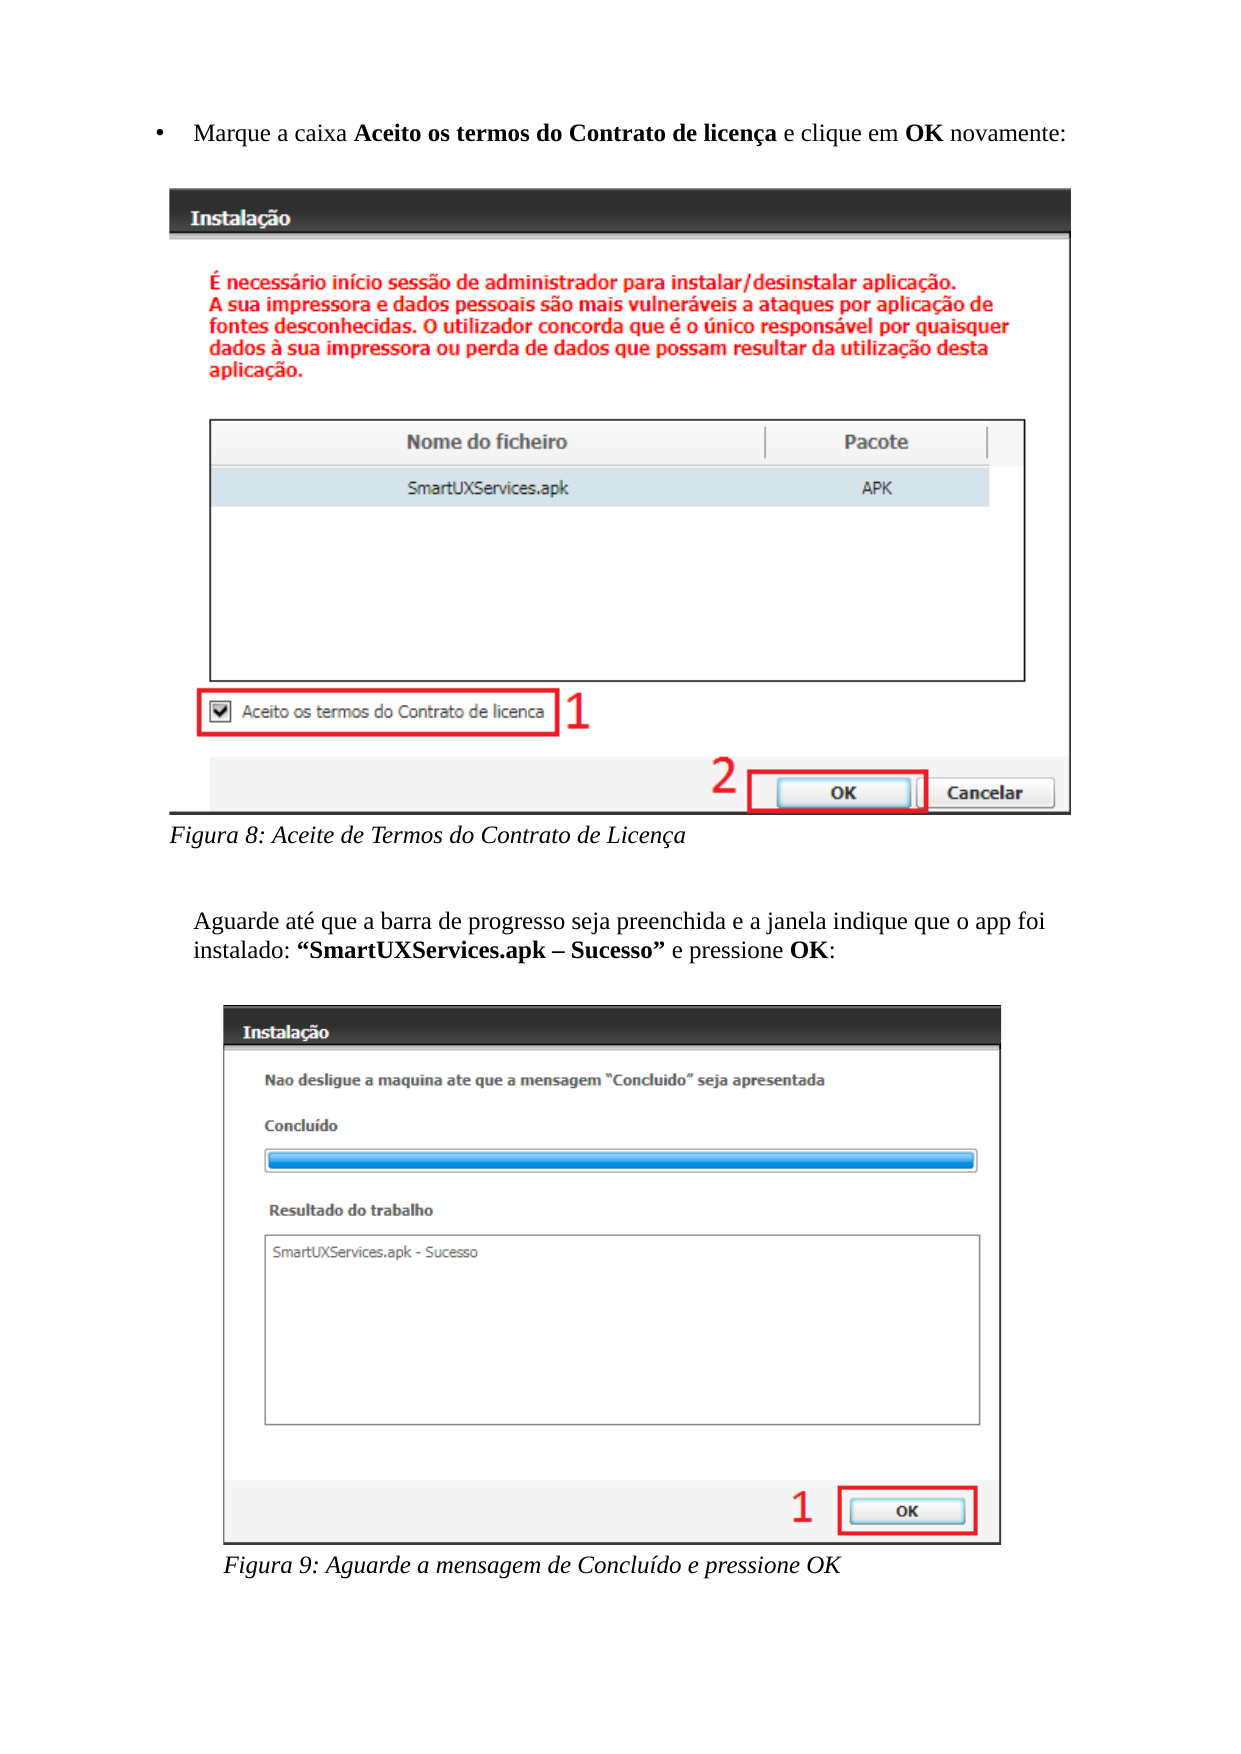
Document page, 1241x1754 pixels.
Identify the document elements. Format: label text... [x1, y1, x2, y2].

text [223, 1579, 1017, 1592]
list Aguarde até que a barra de progresso seja preenchida e a janela indique que o app foi instalado: “SmartUXServices.apk – Sucesso” e pressione OK: [156, 906, 1122, 964]
list Marque a caixa Aceito os termos do Contrato de licença e clique em OK novamente: [156, 118, 1122, 147]
text [223, 993, 1017, 1005]
text Figura 9: Aguarde a mensagem de Concluído e pressione OK [223, 1005, 1017, 1579]
picture [169, 188, 1071, 815]
picture [223, 1005, 1002, 1545]
text Figura 8: Aceite de Termos do Contrato de Licença [169, 815, 1071, 849]
